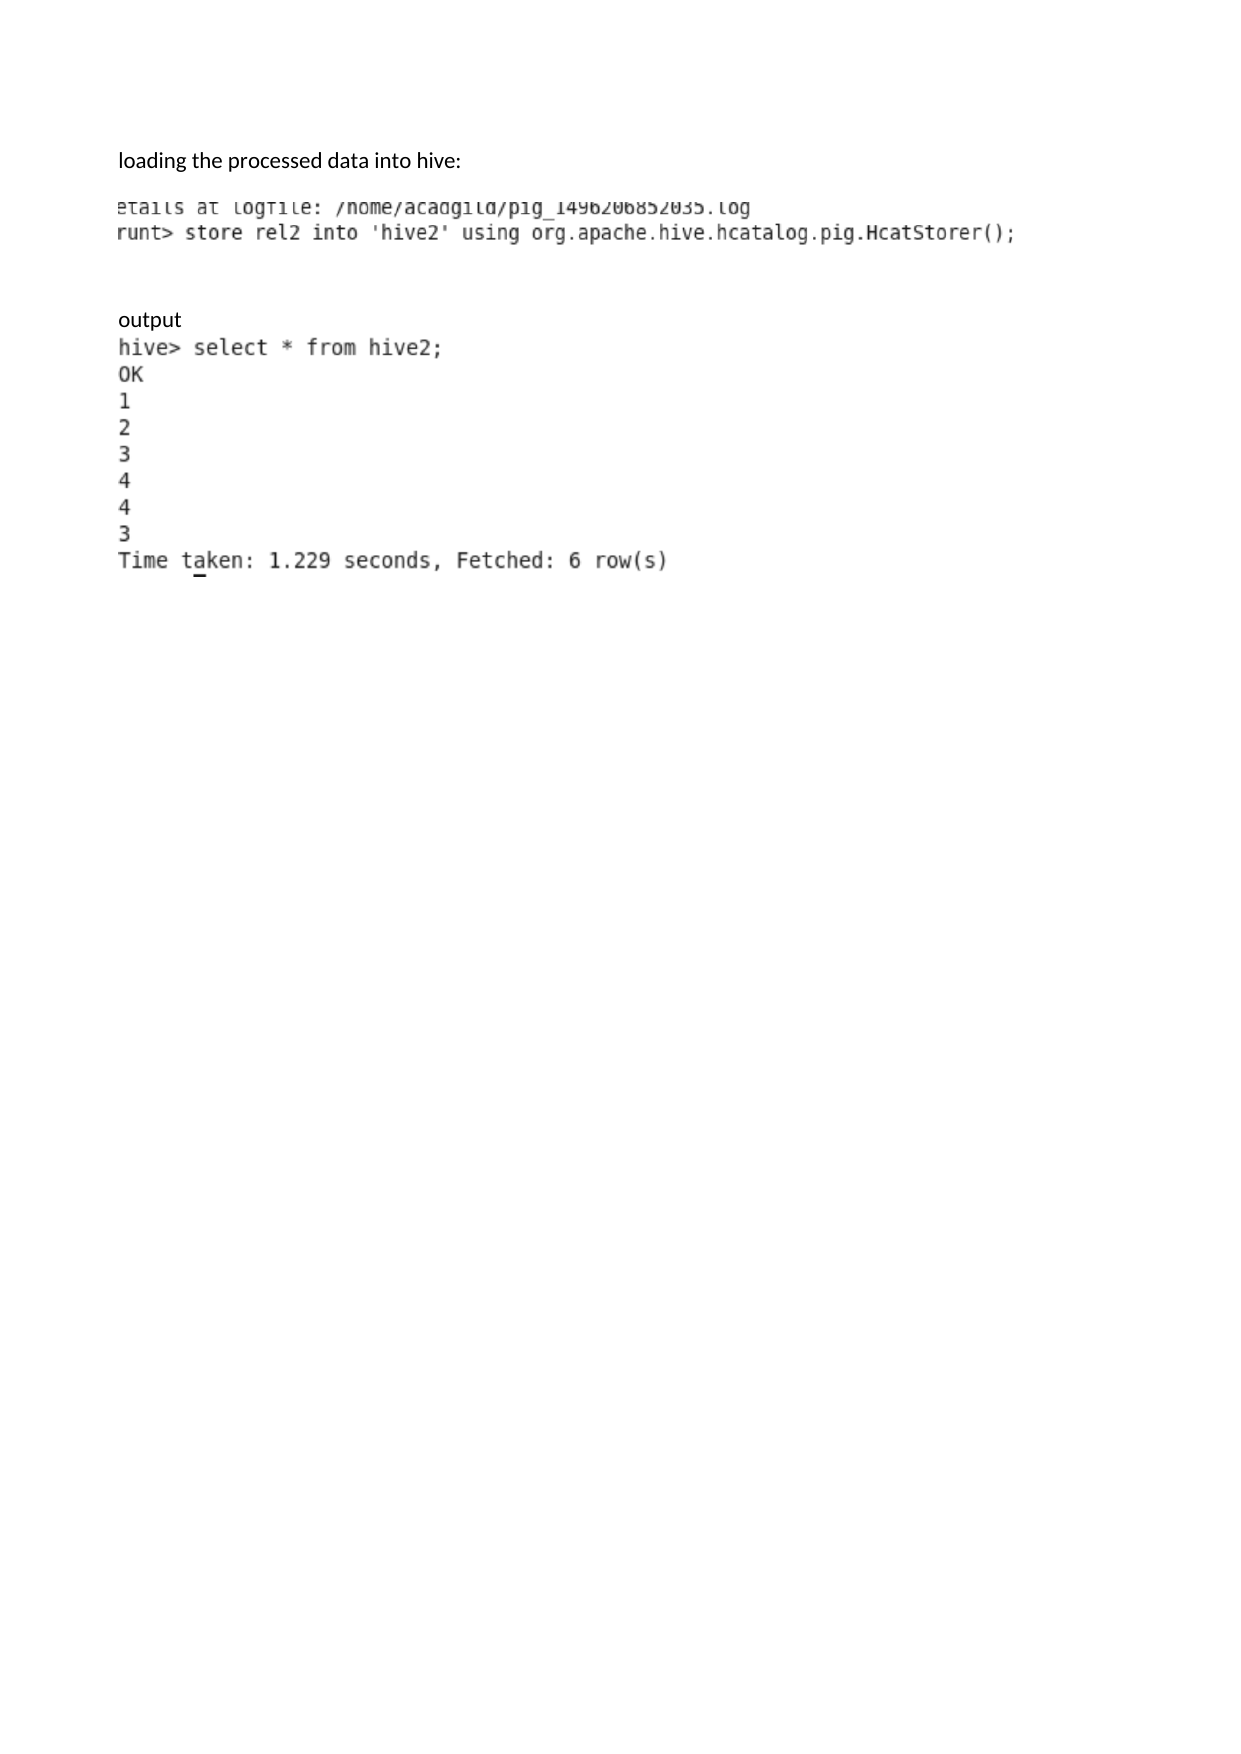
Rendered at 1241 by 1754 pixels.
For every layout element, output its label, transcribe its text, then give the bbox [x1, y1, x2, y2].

text output [118, 305, 1122, 333]
text loading the processed data into hive: [118, 146, 1122, 174]
